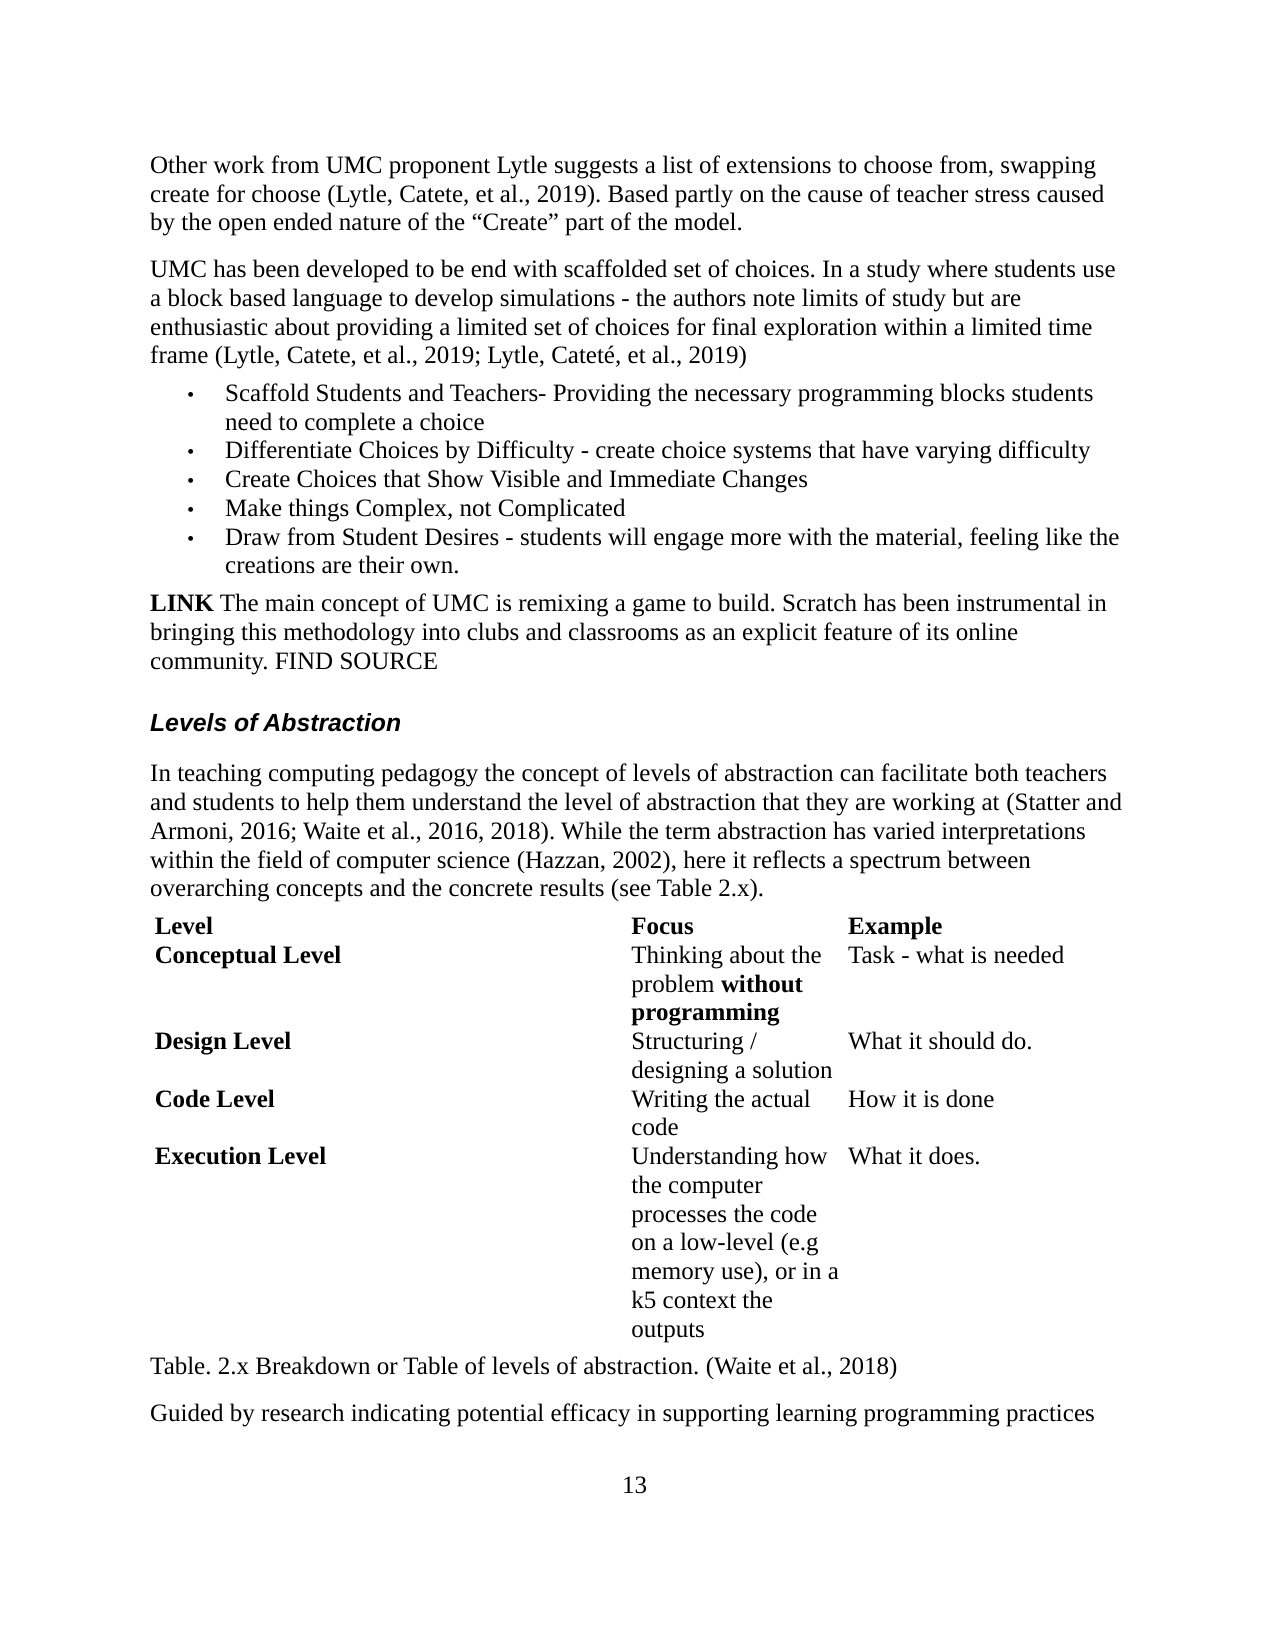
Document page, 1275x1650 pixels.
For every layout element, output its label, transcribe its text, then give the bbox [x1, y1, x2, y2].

text LINK The main concept of UMC is remixing a game to build. Scratch has been instrumental in bringing this methodology into clubs and classrooms as an explicit feature of its online community. FIND SOURCE [150, 588, 1125, 674]
table_header Focus [627, 911, 843, 940]
table_cell What it should do. [843, 1026, 1125, 1084]
table_cell Code Level [150, 1084, 627, 1141]
table_cell Task - what is needed [843, 940, 1125, 1026]
list Create Choices that Show Visible and Immediate Changes [187, 464, 1125, 493]
text Table. 2.x Breakdown or Table of levels of abstraction. (Waite et al., 2018) [150, 1351, 1125, 1380]
table_cell Conceptual Level [150, 940, 627, 1026]
table_header Level [150, 911, 627, 940]
table_header Example [843, 911, 1125, 940]
list Scaffold Students and Teachers- Providing the necessary programming blocks students need to complete a choice [187, 378, 1125, 436]
table_cell Design Level [150, 1026, 627, 1084]
table_cell Thinking about the problem without programming [627, 940, 843, 1026]
subtitle Levels of Abstraction [150, 708, 1125, 737]
table_cell Understanding how the computer processes the code on a low-level (e.g memory use), or in a k5 context the outputs [627, 1141, 843, 1342]
list Differentiate Choices by Difficulty - create choice systems that have varying difficulty [187, 436, 1125, 464]
table_cell What it does. [843, 1141, 1125, 1342]
table_cell Structuring / designing a solution [627, 1026, 843, 1084]
text Other work from UMC proponent Lytle suggests a list of extensions to choose from, swapping create for choose (Lytle, Catete, et al., 2019). Based partly on the cause of teacher stress caused by the open ended nature of the “Create” part of the model. [150, 150, 1125, 236]
table_cell How it is done [843, 1084, 1125, 1141]
text In teaching computing pedagogy the concept of levels of abstraction can facilitate both teachers and students to help them understand the level of abstraction that they are working at (Statter and Armoni, 2016; Waite et al., 2016, 2018). While the term abstraction has varied interpretations within the field of computer science (Hazzan, 2002), here it reflects a spectrum between overarching concepts and the concrete results (see Table 2.x). [150, 758, 1125, 902]
table_cell Execution Level [150, 1141, 627, 1342]
list Make things Complex, not Complicated [187, 493, 1125, 522]
list Draw from Student Desires - students will engage more with the material, feeling like the creations are their own. [187, 522, 1125, 579]
text Guided by research indicating potential efficacy in supporting learning programming practices [150, 1398, 1125, 1427]
table_cell Writing the actual code [627, 1084, 843, 1141]
text UMC has been developed to be end with scaffolded set of choices. In a study where students use a block based language to develop simulations - the authors note limits of study but are enthusiastic about providing a limited set of choices for final exploration within a limited time frame (Lytle, Catete, et al., 2019; Lytle, Cateté, et al., 2019) [150, 254, 1125, 369]
